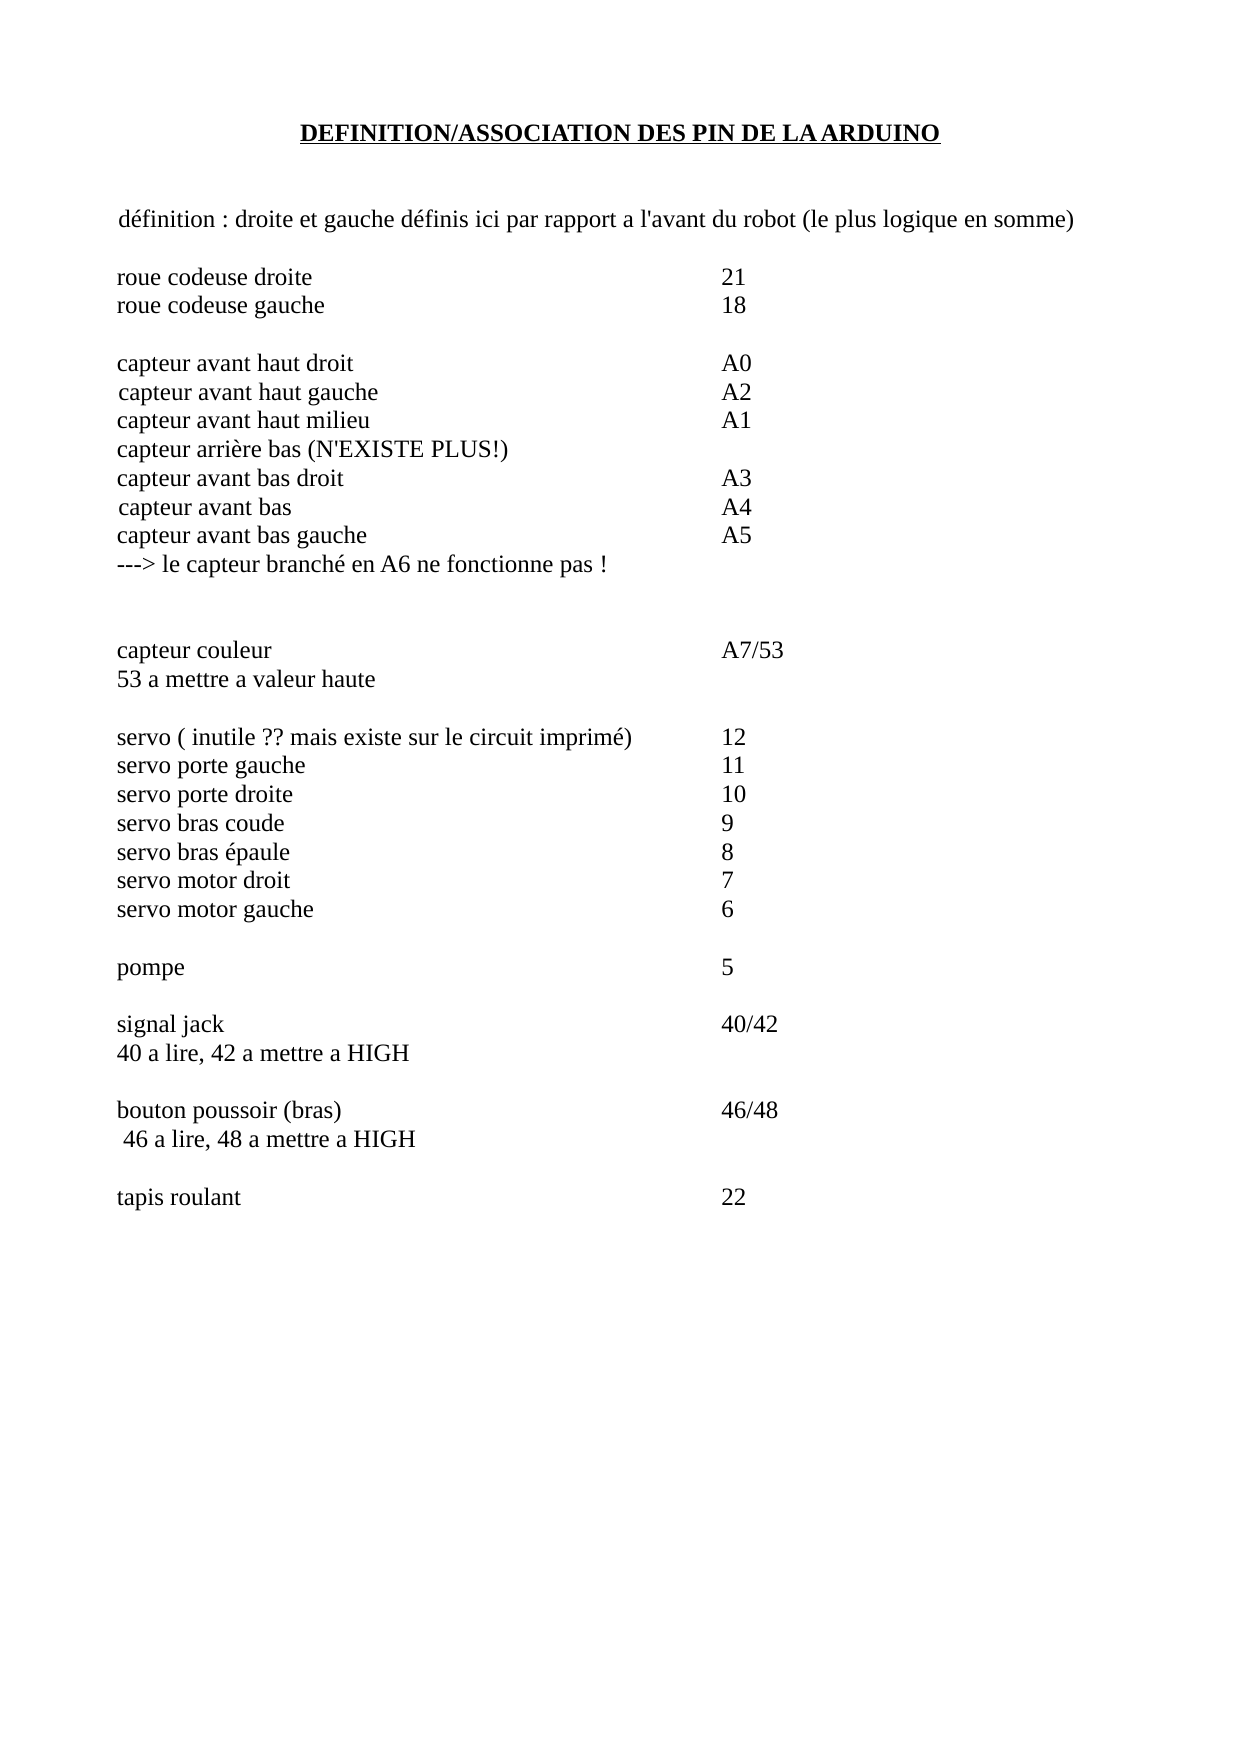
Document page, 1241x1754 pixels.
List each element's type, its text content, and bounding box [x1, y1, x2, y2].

text 40 a lire, 42 a mettre a HIGH [117, 1038, 1122, 1067]
text servo bras coude 9 [117, 808, 1122, 837]
text servo motor droit 7 [117, 866, 1122, 894]
text servo porte droite 10 [117, 779, 1122, 808]
text bouton poussoir (bras) 46/48 [117, 1096, 1122, 1124]
text 53 a mettre a valeur haute [117, 664, 1122, 693]
text capteur avant haut droit A0 [117, 348, 1122, 377]
text tapis roulant 22 [117, 1182, 1122, 1211]
text servo porte gauche 11 [117, 751, 1122, 779]
text roue codeuse gauche 18 [117, 291, 1122, 319]
text capteur avant bas A4 [118, 492, 1122, 521]
text capteur avant haut milieu A1 [117, 406, 1122, 434]
text capteur avant haut gauche A2 [117, 377, 1122, 406]
text capteur couleur A7/53 [117, 636, 1122, 664]
text roue codeuse droite 21 [117, 262, 1122, 291]
text pompe 5 [117, 952, 1122, 981]
text DEFINITION/ASSOCIATION DES PIN DE LA ARDUINO [118, 118, 1122, 147]
text capteur avant bas droit A3 [117, 463, 1122, 492]
text capteur arrière bas (N'EXISTE PLUS!) [117, 434, 1122, 463]
text ---> le capteur branché en A6 ne fonctionne pas ! [117, 549, 1122, 578]
text définition : droite et gauche définis ici par rapport a l'avant du robot (le plus logique en somme) [118, 204, 1122, 233]
text servo motor gauche 6 [117, 894, 1122, 923]
text servo bras épaule 8 [117, 837, 1122, 866]
text capteur avant bas gauche A5 [117, 521, 1122, 549]
text servo ( inutile ?? mais existe sur le circuit imprimé) 12 [117, 722, 1122, 751]
text signal jack 40/42 [117, 1009, 1122, 1038]
text 46 a lire, 48 a mettre a HIGH [117, 1124, 1122, 1153]
